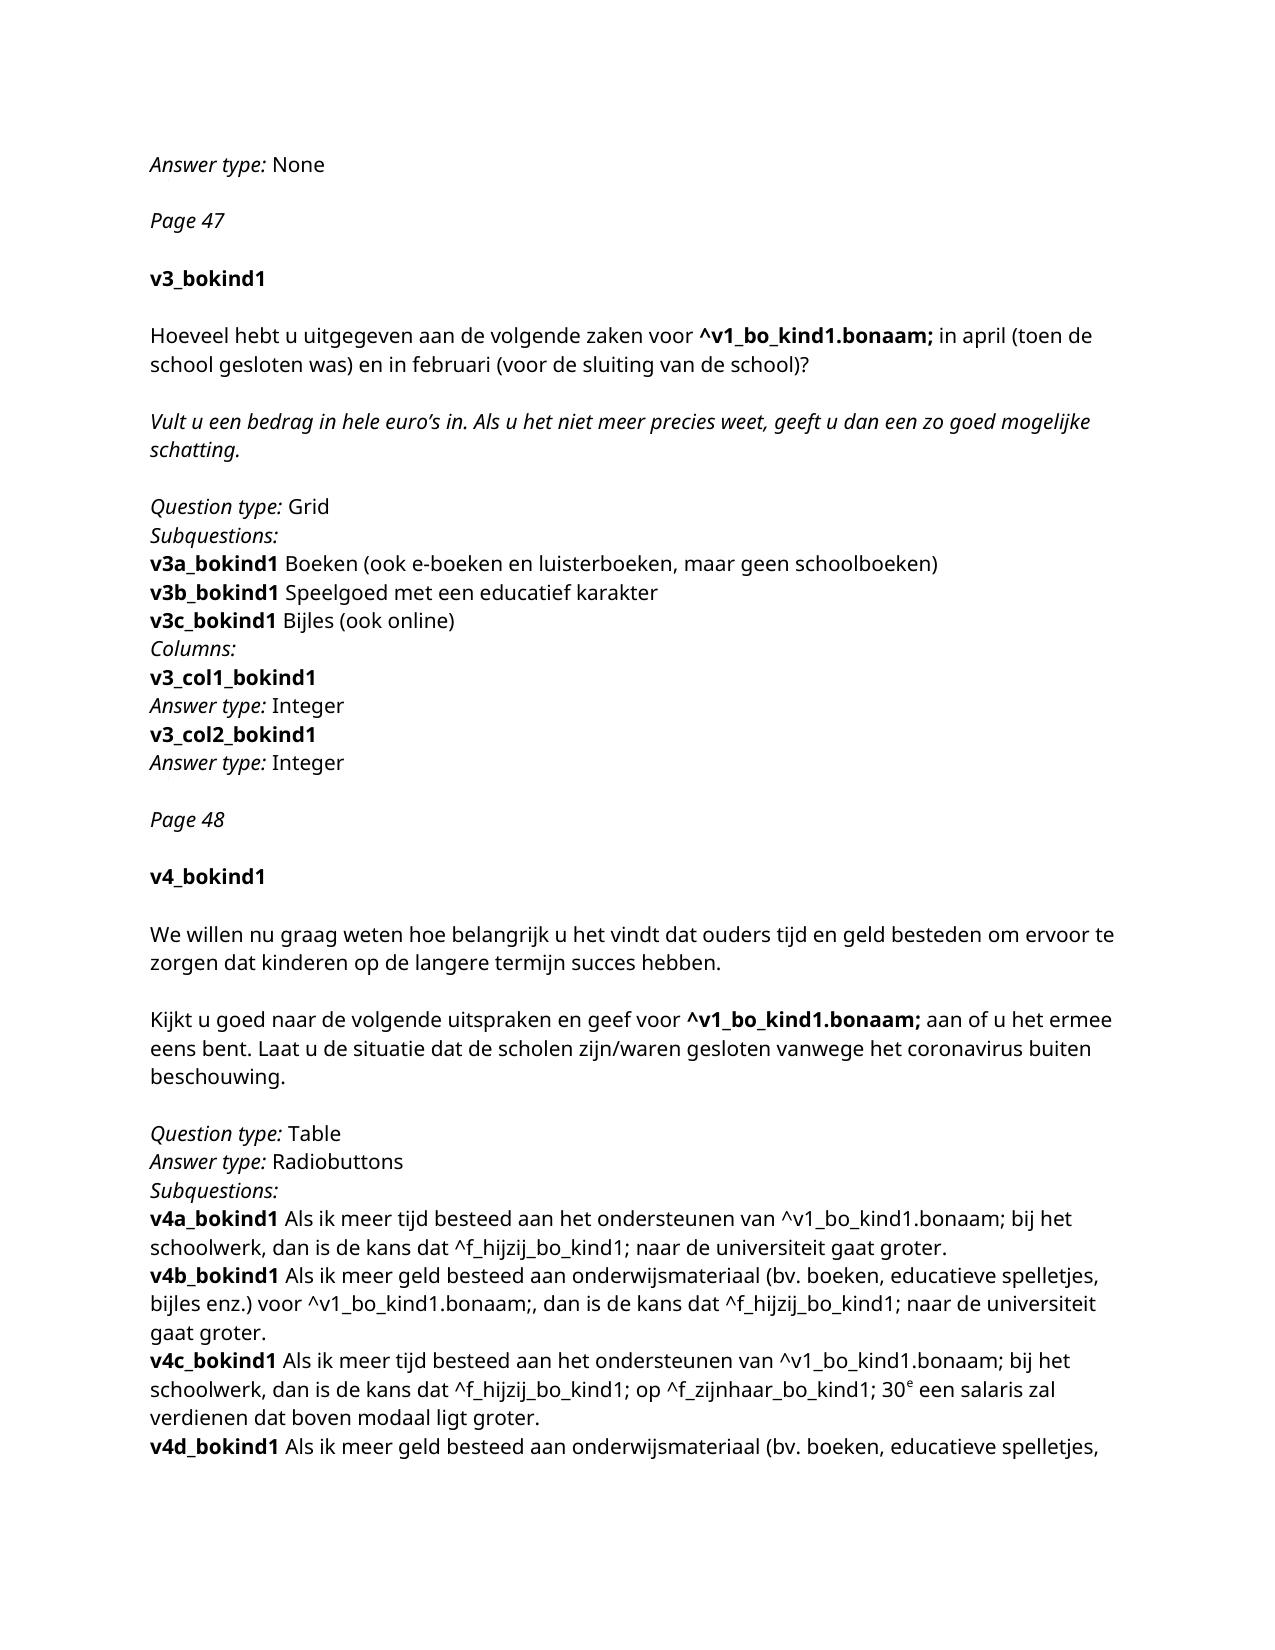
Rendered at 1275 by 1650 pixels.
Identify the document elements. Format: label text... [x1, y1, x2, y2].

text Question type: Grid [150, 492, 1125, 521]
text Answer type: Integer [150, 748, 1125, 777]
text Hoeveel hebt u uitgegeven aan de volgende zaken voor ^v1_bo_kind1.bonaam; in april (toen de school gesloten was) en in februari (voor de sluiting van de school)? Vult u een bedrag in hele euro’s in. Als u het niet meer precies weet, geeft u dan een zo goed mogelijke schatting. [150, 322, 1125, 464]
text v3_col2_bokind1 [150, 720, 1125, 748]
text Subquestions: v4a_bokind1 Als ik meer tijd besteed aan het ondersteunen van ^v1_bo_kind1.bonaam; bij het schoolwerk, dan is de kans dat ^f_hijzij_bo_kind1; naar de universiteit gaat groter. v4b_bokind1 Als ik meer geld besteed aan onderwijsmateriaal (bv. boeken, educatieve spelletjes, bijles enz.) voor ^v1_bo_kind1.bonaam;, dan is de kans dat ^f_hijzij_bo_kind1; naar de universiteit gaat groter. v4c_bokind1 Als ik meer tijd besteed aan het ondersteunen van ^v1_bo_kind1.bonaam; bij het schoolwerk, dan is de kans dat ^f_hijzij_bo_kind1; op ^f_zijnhaar_bo_kind1; 30e een salaris zal verdienen dat boven modaal ligt groter. v4d_bokind1 Als ik meer geld besteed aan onderwijsmateriaal (bv. boeken, educatieve spelletjes, [150, 1176, 1125, 1460]
text Answer type: None [150, 150, 1125, 178]
text Answer type: Radiobuttons [150, 1147, 1125, 1176]
text We willen nu graag weten hoe belangrijk u het vindt dat ouders tijd en geld besteden om ervoor te zorgen dat kinderen op de langere termijn succes hebben. Kijkt u goed naar de volgende uitspraken en geef voor ^v1_bo_kind1.bonaam; aan of u het ermee eens bent. Laat u de situatie dat de scholen zijn/waren gesloten vanwege het coronavirus buiten beschouwing. [150, 920, 1125, 1091]
text Subquestions: v3a_bokind1 Boeken (ook e-boeken en luisterboeken, maar geen schoolboeken) v3b_bokind1 Speelgoed met een educatief karakter v3c_bokind1 Bijles (ook online) [150, 521, 1125, 634]
text Page 47 [150, 206, 1125, 235]
subtitle v3_bokind1 [150, 264, 1125, 292]
text Question type: Table [150, 1119, 1125, 1147]
text Answer type: Integer [150, 691, 1125, 720]
subtitle v4_bokind1 [150, 862, 1125, 891]
text Page 48 [150, 805, 1125, 833]
text Columns: v3_col1_bokind1 [150, 634, 1125, 691]
